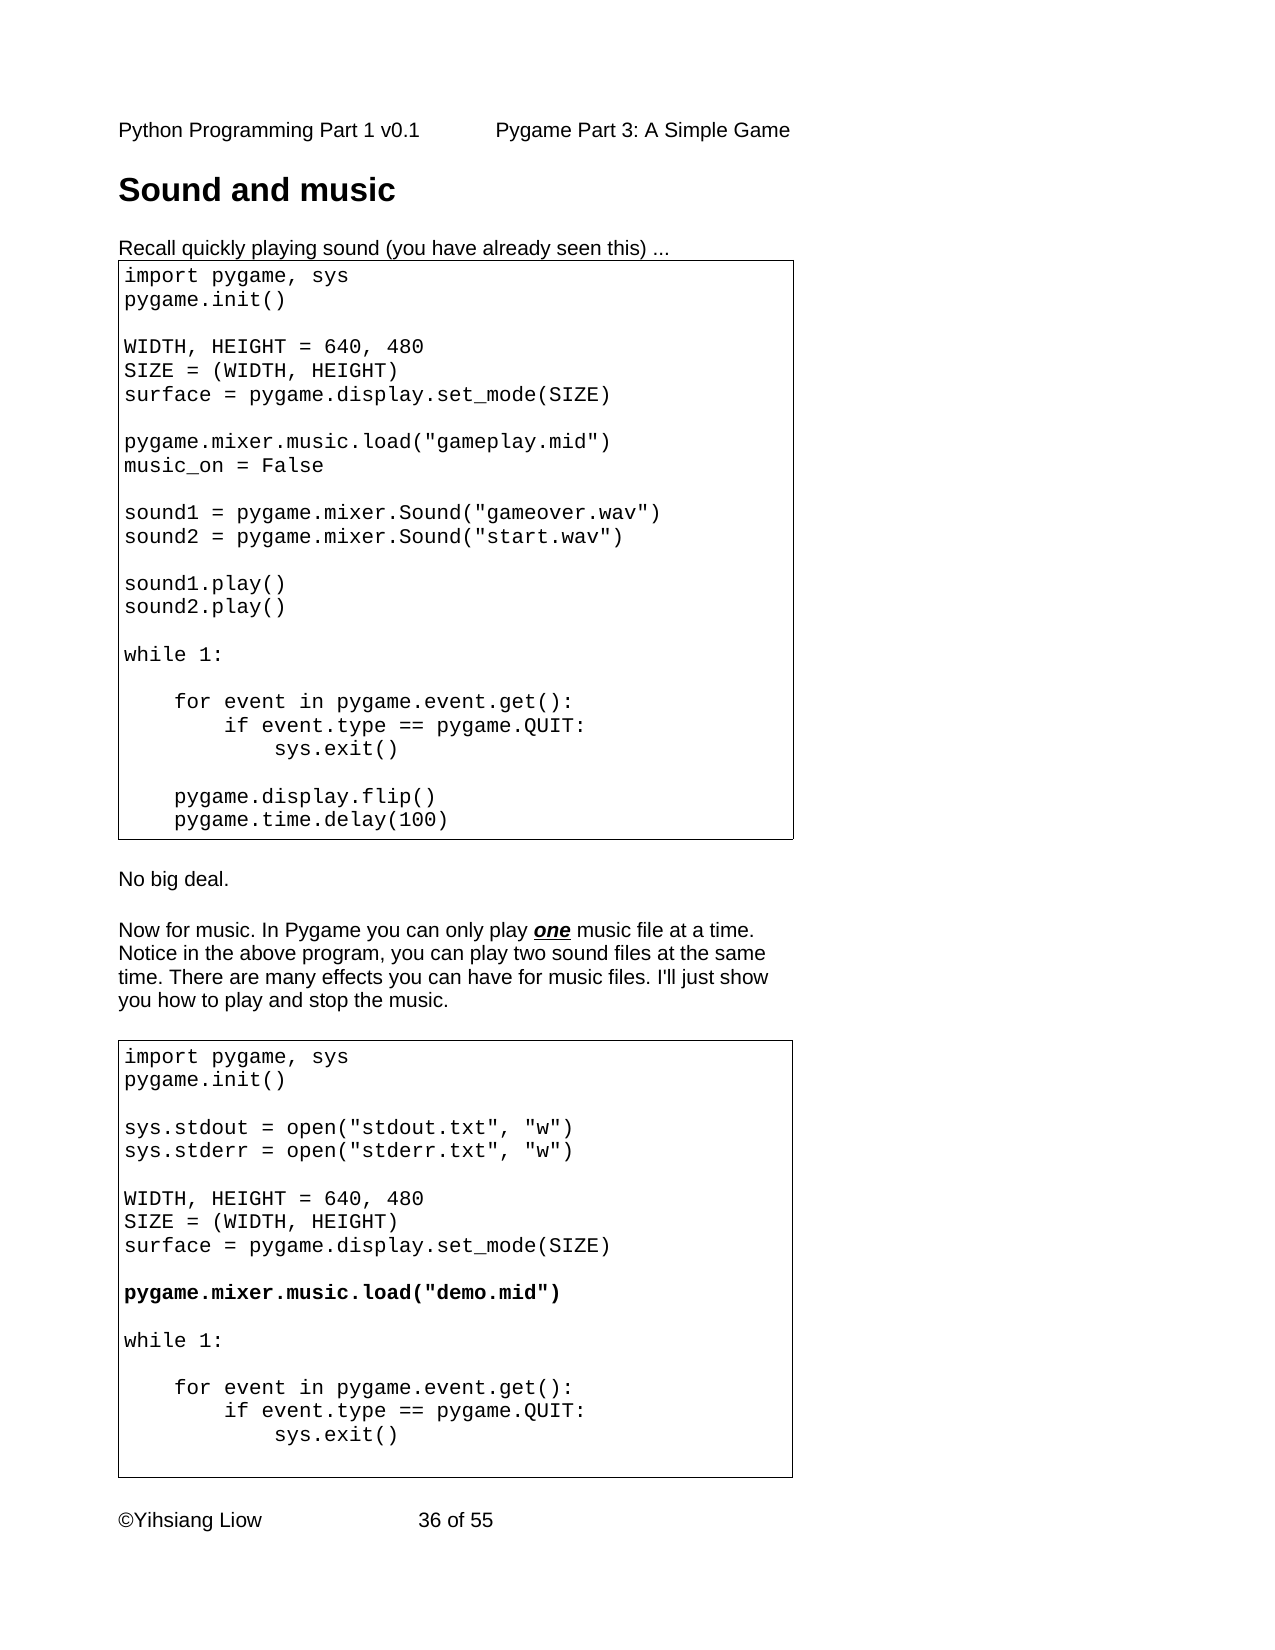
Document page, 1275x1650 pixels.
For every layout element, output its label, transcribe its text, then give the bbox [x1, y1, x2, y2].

table_header import pygame, sys pygame.init() sys.stdout = open("stdout.txt", "w") sys.stderr = open("stderr.txt", "w") WIDTH, HEIGHT = 640, 480 SIZE = (WIDTH, HEIGHT) surface = pygame.display.set_mode(SIZE) pygame.mixer.music.load("demo.mid") while 1: for event in pygame.event.get(): if event.type == pygame.QUIT: sys.exit() [119, 1041, 792, 1477]
table_header import pygame, sys pygame.init() WIDTH, HEIGHT = 640, 480 SIZE = (WIDTH, HEIGHT) surface = pygame.display.set_mode(SIZE) pygame.mixer.music.load("gameplay.mid") music_on = False sound1 = pygame.mixer.Sound("gameover.wav") sound2 = pygame.mixer.Sound("start.wav") sound1.play() sound2.play() while 1: for event in pygame.event.get(): if event.type == pygame.QUIT: sys.exit() pygame.display.flip() pygame.time.delay(100) [119, 261, 793, 839]
text Recall quickly playing sound (you have already seen this) ... [118, 236, 793, 260]
text No big deal. [118, 867, 793, 890]
text Now for music. In Pygame you can only play one music file at a time. Notice in the above program, you can play two sound files at the same time. There are many effects you can have for music files. I'll just show you how to play and stop the music. [118, 919, 793, 1012]
text Sound and music [118, 171, 793, 208]
